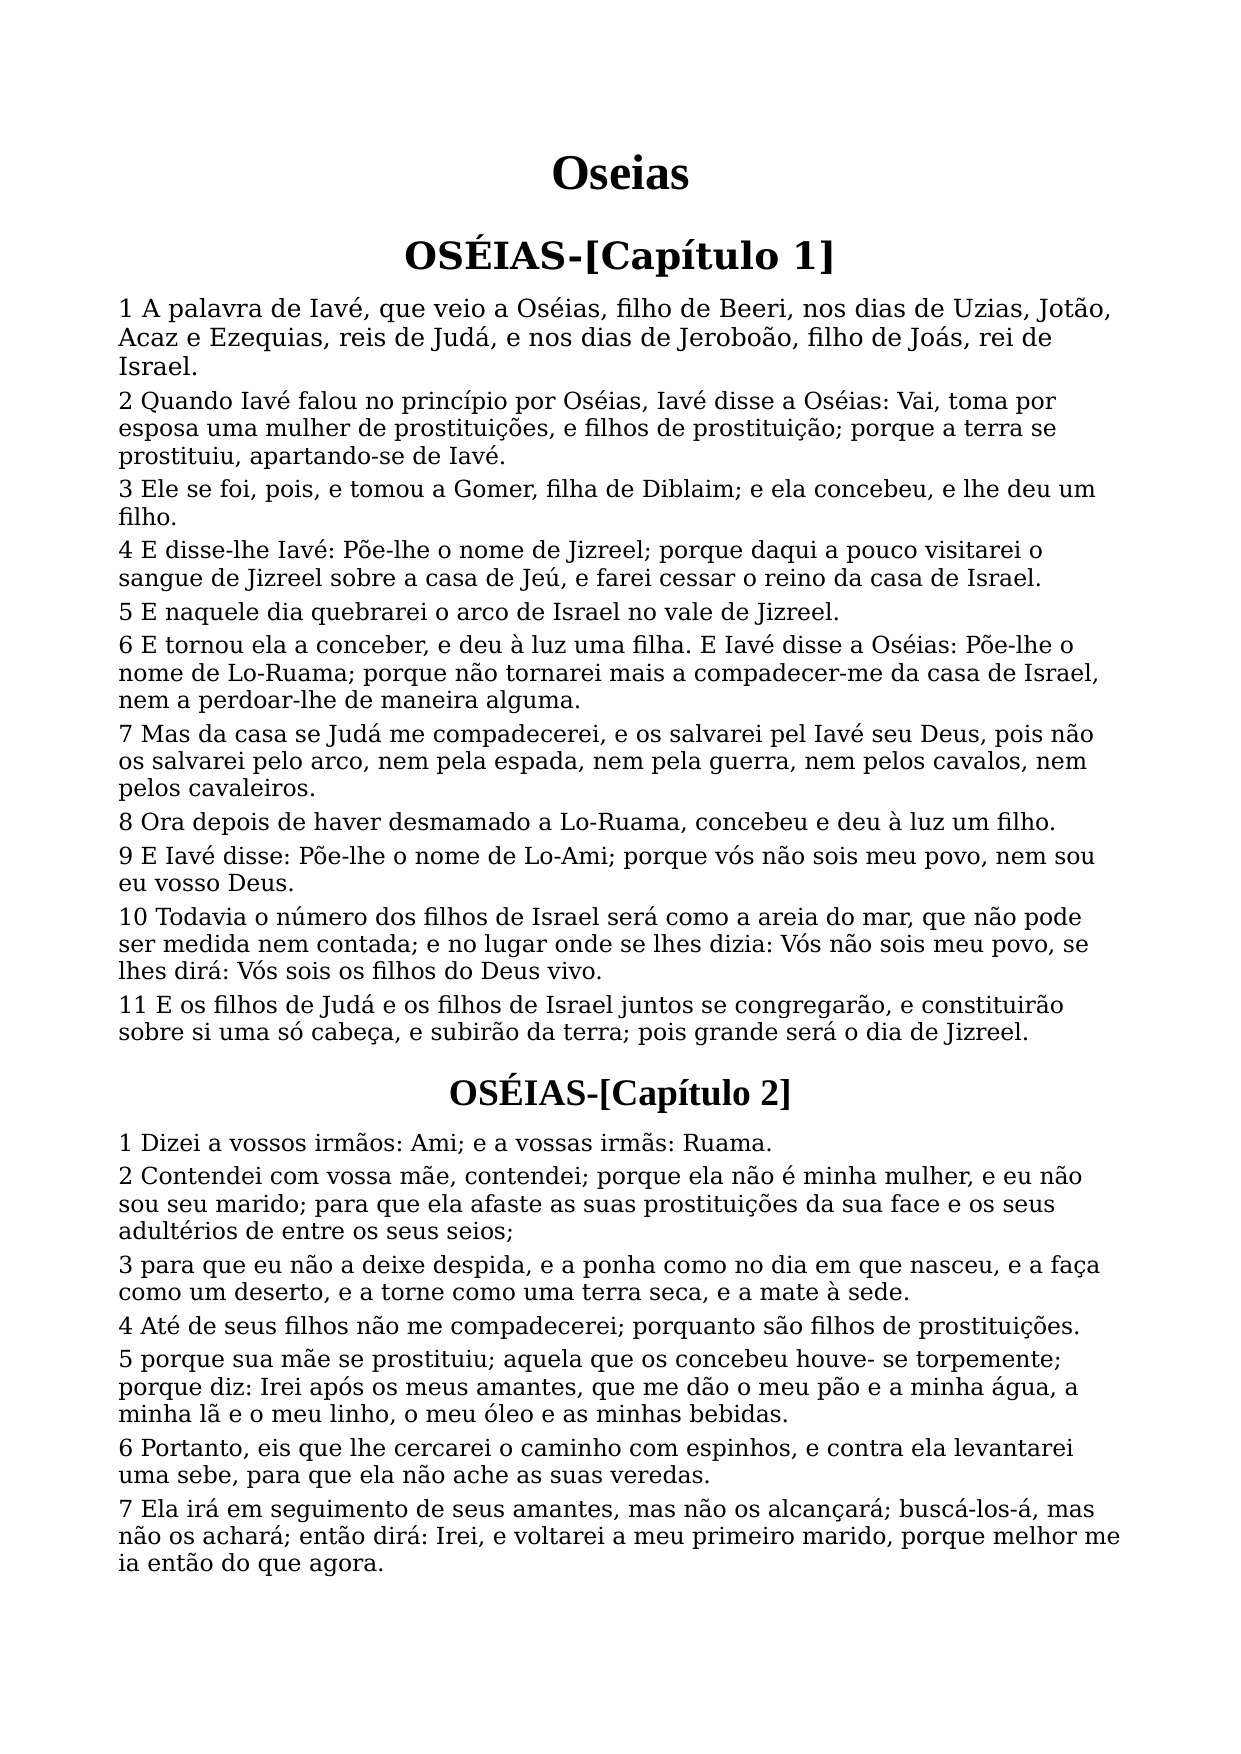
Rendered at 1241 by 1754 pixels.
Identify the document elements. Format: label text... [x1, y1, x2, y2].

text 8 Ora depois de haver desmamado a Lo-Ruama, concebeu e deu à luz um filho. [118, 808, 1122, 836]
text 1 A palavra de Iavé, que veio a Oséias, filho de Beeri, nos dias de Uzias, Jotão, Acaz e Ezequias, reis de Judá, e nos dias de Jeroboão, filho de Joás, rei de Israel. [118, 294, 1122, 381]
subtitle Oseias [118, 143, 1122, 201]
text 3 para que eu não a deixe despida, e a ponha como no dia em que nasceu, e a faça como um deserto, e a torne como uma terra seca, e a mate à sede. [118, 1251, 1122, 1306]
text 2 Quando Iavé falou no princípio por Oséias, Iavé disse a Oséias: Vai, toma por esposa uma mulher de prostituições, e filhos de prostituição; porque a terra se prostituiu, apartando-se de Iavé. [118, 388, 1122, 469]
subtitle OSÉIAS-[Capítulo 1] [118, 234, 1122, 278]
text 1 Dizei a vossos irmãos: Ami; e a vossas irmãs: Ruama. [118, 1129, 1122, 1156]
text 3 Ele se foi, pois, e tomou a Gomer, filha de Diblaim; e ela concebeu, e lhe deu um filho. [118, 476, 1122, 531]
text 6 Portanto, eis que lhe cercarei o caminho com espinhos, e contra ela levantarei uma sebe, para que ela não ache as suas veredas. [118, 1434, 1122, 1489]
text 11 E os filhos de Judá e os filhos de Israel juntos se congregarão, e constituirão sobre si uma só cabeça, e subirão da terra; pois grande será o dia de Jizreel. [118, 992, 1122, 1046]
text 6 E tornou ela a conceber, e deu à luz uma filha. E Iavé disse a Oséias: Põe-lhe o nome de Lo-Ruama; porque não tornarei mais a compadecer-me da casa de Israel, nem a perdoar-lhe de maneira alguma. [118, 632, 1122, 714]
subtitle OSÉIAS-[Capítulo 2] [118, 1070, 1122, 1113]
text 9 E Iavé disse: Põe-lhe o nome de Lo-Ami; porque vós não sois meu povo, nem sou eu vosso Deus. [118, 842, 1122, 897]
text 5 E naquele dia quebrarei o arco de Israel no vale de Jizreel. [118, 598, 1122, 625]
text 7 Mas da casa se Judá me compadecerei, e os salvarei pel Iavé seu Deus, pois não os salvarei pelo arco, nem pela espada, nem pela guerra, nem pelos cavalos, nem pelos cavaleiros. [118, 720, 1122, 802]
text 10 Todavia o número dos filhos de Israel será como a areia do mar, que não pode ser medida nem contada; e no lugar onde se lhes dizia: Vós não sois meu povo, se lhes dirá: Vós sois os filhos do Deus vivo. [118, 903, 1122, 985]
text 4 E disse-lhe Iavé: Põe-lhe o nome de Jizreel; porque daqui a pouco visitarei o sangue de Jizreel sobre a casa de Jeú, e farei cessar o reino da casa de Israel. [118, 537, 1122, 592]
text 7 Ela irá em seguimento de seus amantes, mas não os alcançará; buscá-los-á, mas não os achará; então dirá: Irei, e voltarei a meu primeiro marido, porque melhor me ia então do que agora. [118, 1495, 1122, 1577]
text 2 Contendei com vossa mãe, contendei; porque ela não é minha mulher, e eu não sou seu marido; para que ela afaste as suas prostituições da sua face e os seus adultérios de entre os seus seios; [118, 1163, 1122, 1245]
text 4 Até de seus filhos não me compadecerei; porquanto são filhos de prostituições. [118, 1312, 1122, 1339]
text 5 porque sua mãe se prostituiu; aquela que os concebeu houve- se torpemente; porque diz: Irei após os meus amantes, que me dão o meu pão e a minha água, a minha lã e o meu linho, o meu óleo e as minhas bebidas. [118, 1346, 1122, 1428]
